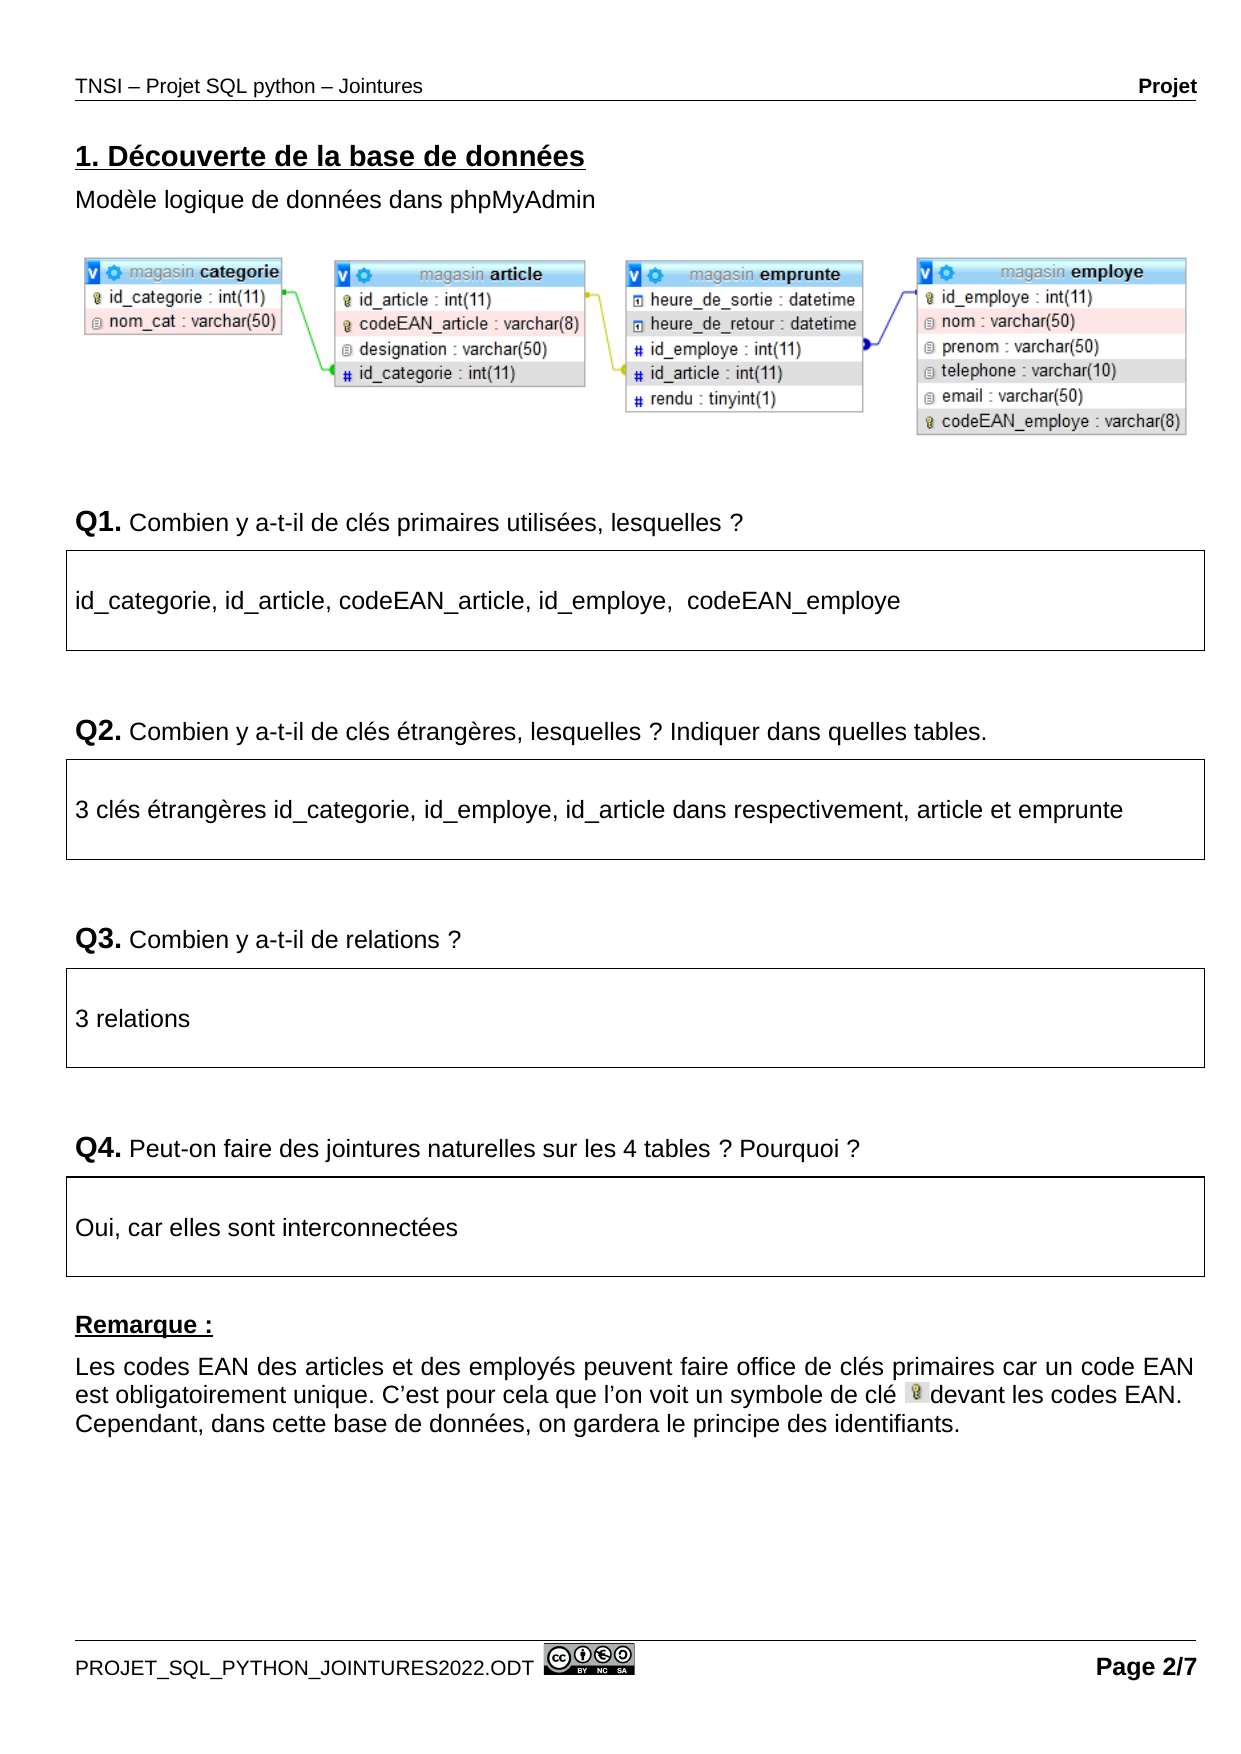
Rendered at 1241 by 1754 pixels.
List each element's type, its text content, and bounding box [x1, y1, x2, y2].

text id_categorie, id_article, codeEAN_article, id_employe, codeEAN_employe [67, 583, 1204, 615]
text 3 clés étrangères id_categorie, id_employe, id_article dans respectivement, article et emprunte [67, 792, 1204, 823]
text Cependant, dans cette base de données, on gardera le principe des identifiants. [75, 1409, 1196, 1438]
text Q2. Combien y a-t-il de clés étrangères, lesquelles ? Indiquer dans quelles tables. [75, 713, 1196, 746]
text Oui, car elles sont interconnectées [67, 1209, 1204, 1241]
list Découverte de la base de données [75, 139, 1196, 173]
text Modèle logique de données dans phpMyAdmin [75, 185, 1196, 214]
text Q4. Peut-on faire des jointures naturelles sur les 4 tables ? Pourquoi ? [75, 1130, 1196, 1164]
text Q1. Combien y a-t-il de clés primaires utilisées, lesquelles ? [75, 504, 1196, 537]
picture [75, 251, 1196, 442]
text 3 relations [67, 1001, 1204, 1032]
picture [543, 1643, 635, 1675]
text Les codes EAN des articles et des employés peuvent faire office de clés primaires car un code EAN est obligatoirement unique. C’est pour cela que l’on voit un symbole de clé devant les codes EAN. [75, 1352, 1196, 1409]
text Remarque : [75, 1310, 1196, 1339]
text Q3. Combien y a-t-il de relations ? [75, 921, 1196, 955]
picture [904, 1382, 930, 1403]
